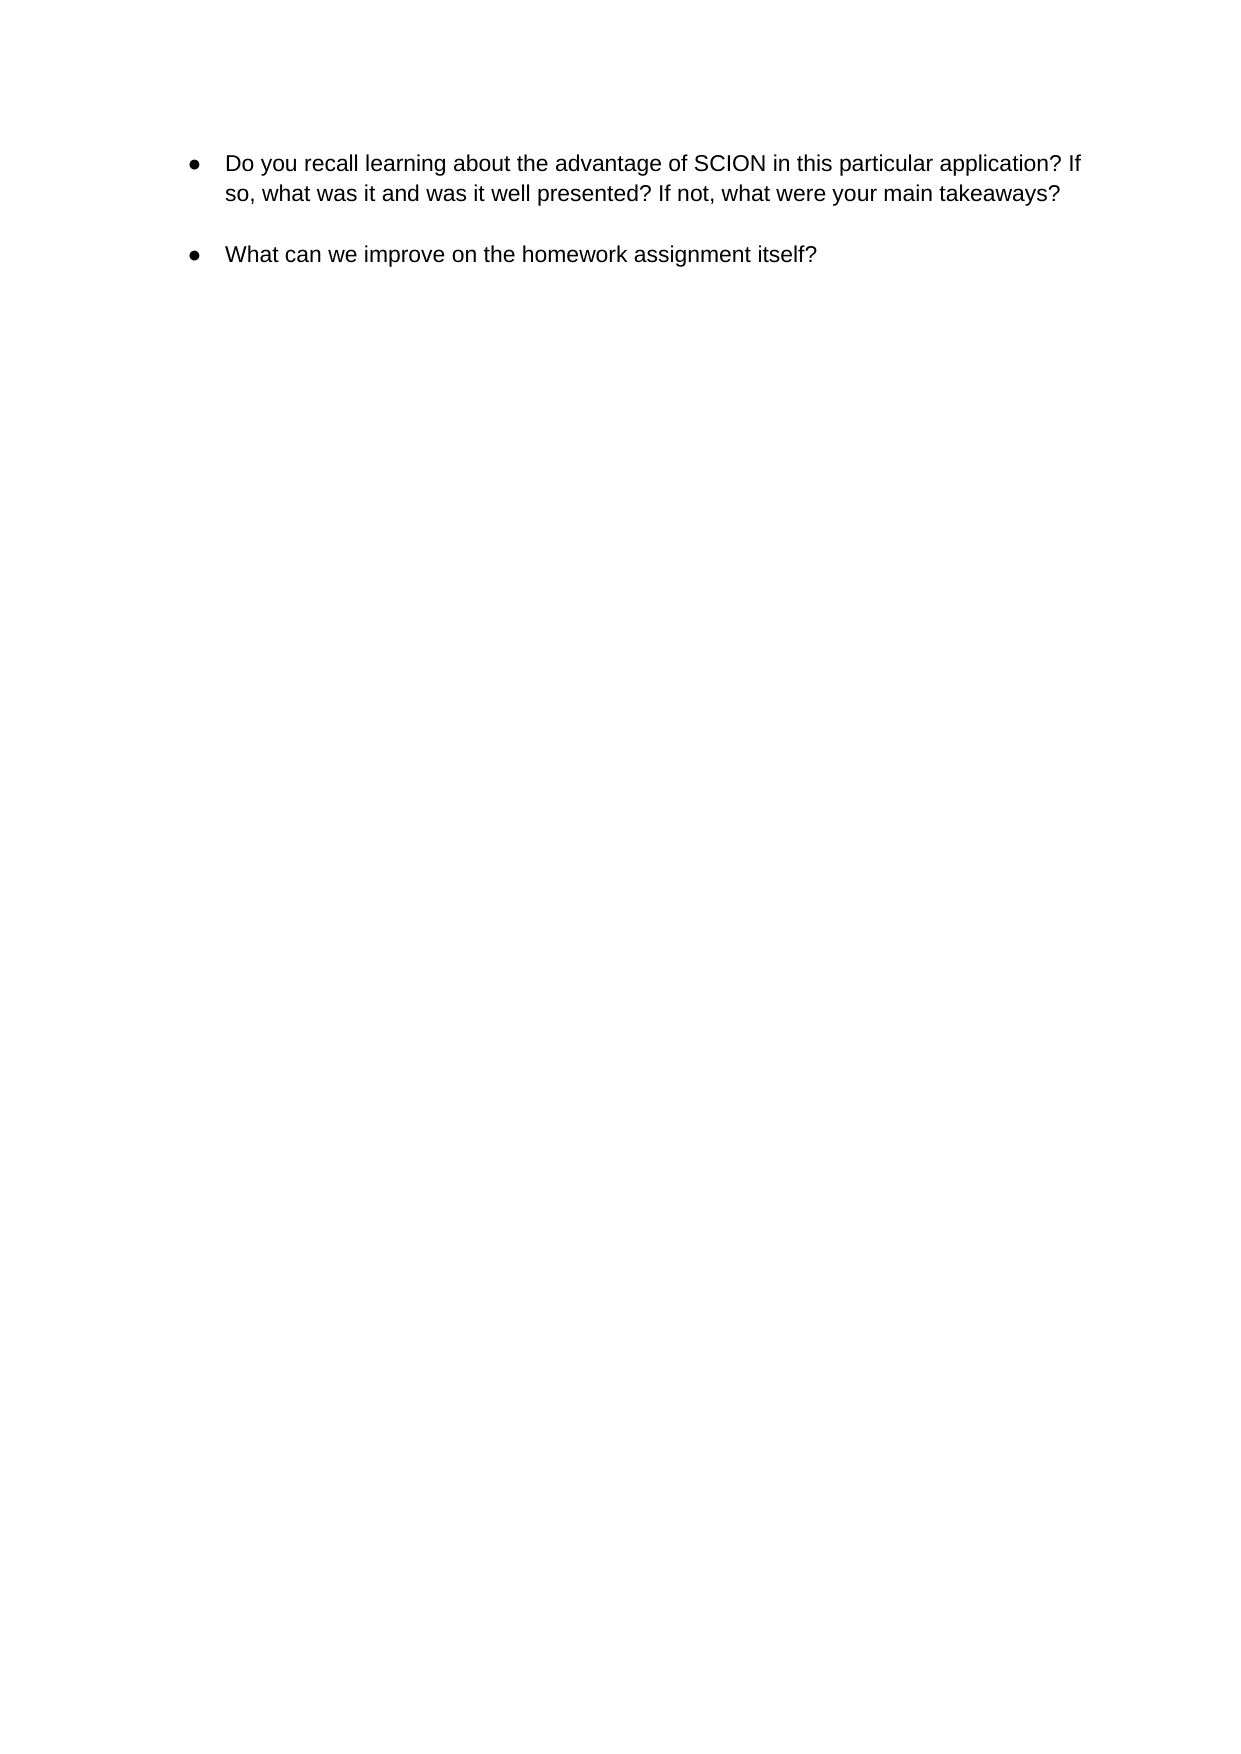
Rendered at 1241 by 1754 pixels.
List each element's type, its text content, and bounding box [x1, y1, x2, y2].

list Do you recall learning about the advantage of SCION in this particular application? If so, what was it and was it well presented? If not, what were your main takeaways? [187, 150, 1090, 207]
list What can we improve on the homework assignment itself? [187, 241, 1090, 267]
